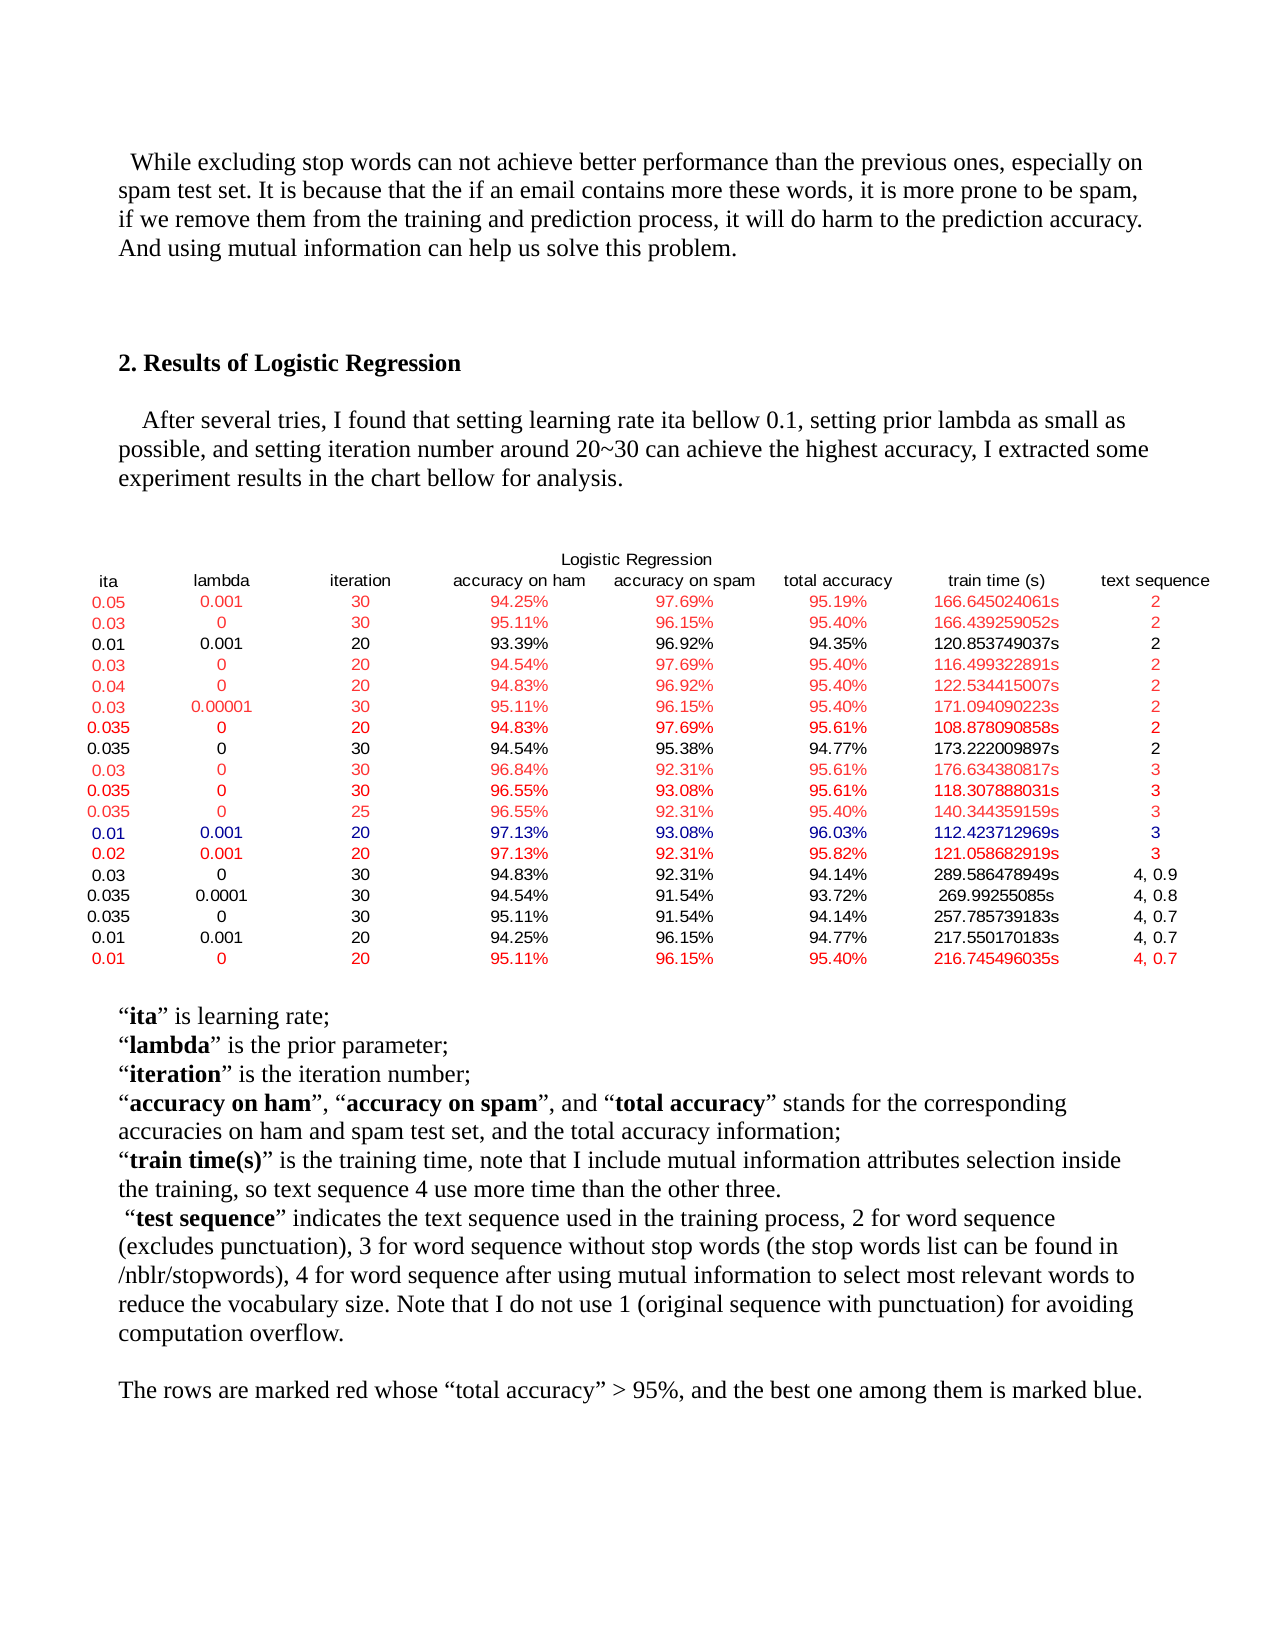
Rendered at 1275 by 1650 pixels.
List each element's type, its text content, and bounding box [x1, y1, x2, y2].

text The rows are marked red whose “total accuracy” > 95%, and the best one among them is marked blue. [118, 1375, 1157, 1404]
text “test sequence” indicates the text sequence used in the training process, 2 for word sequence (excludes punctuation), 3 for word sequence without stop words (the stop words list can be found in /nblr/stopwords), 4 for word sequence after using mutual information to select most relevant words to reduce the vocabulary size. Note that I do not use 1 (original sequence with punctuation) for avoiding computation overflow. [118, 1203, 1157, 1346]
text While excluding stop words can not achieve better performance than the previous ones, especially on spam test set. It is because that the if an email contains more these words, it is more prone to be spam, if we remove them from the training and prediction process, it will do harm to the prediction accuracy. And using mutual information can help us solve this problem. [118, 147, 1157, 262]
text “ita” is learning rate; [118, 1001, 1157, 1030]
text “accuracy on ham”, “accuracy on spam”, and “total accuracy” stands for the corresponding accuracies on ham and spam test set, and the total accuracy information; [118, 1088, 1157, 1145]
text 2. Results of Logistic Regression [118, 348, 1157, 377]
text After several tries, I found that setting learning rate ita bellow 0.1, setting prior lambda as small as possible, and setting iteration number around 20~30 can achieve the highest accuracy, I extracted some experiment results in the chart bellow for analysis. [118, 406, 1157, 492]
text “train time(s)” is the training time, note that I include mutual information attributes selection inside the training, so text sequence 4 use more time than the other three. [118, 1145, 1157, 1203]
text “iteration” is the iteration number; [118, 1059, 1157, 1088]
text “lambda” is the prior parameter; [118, 1030, 1157, 1059]
